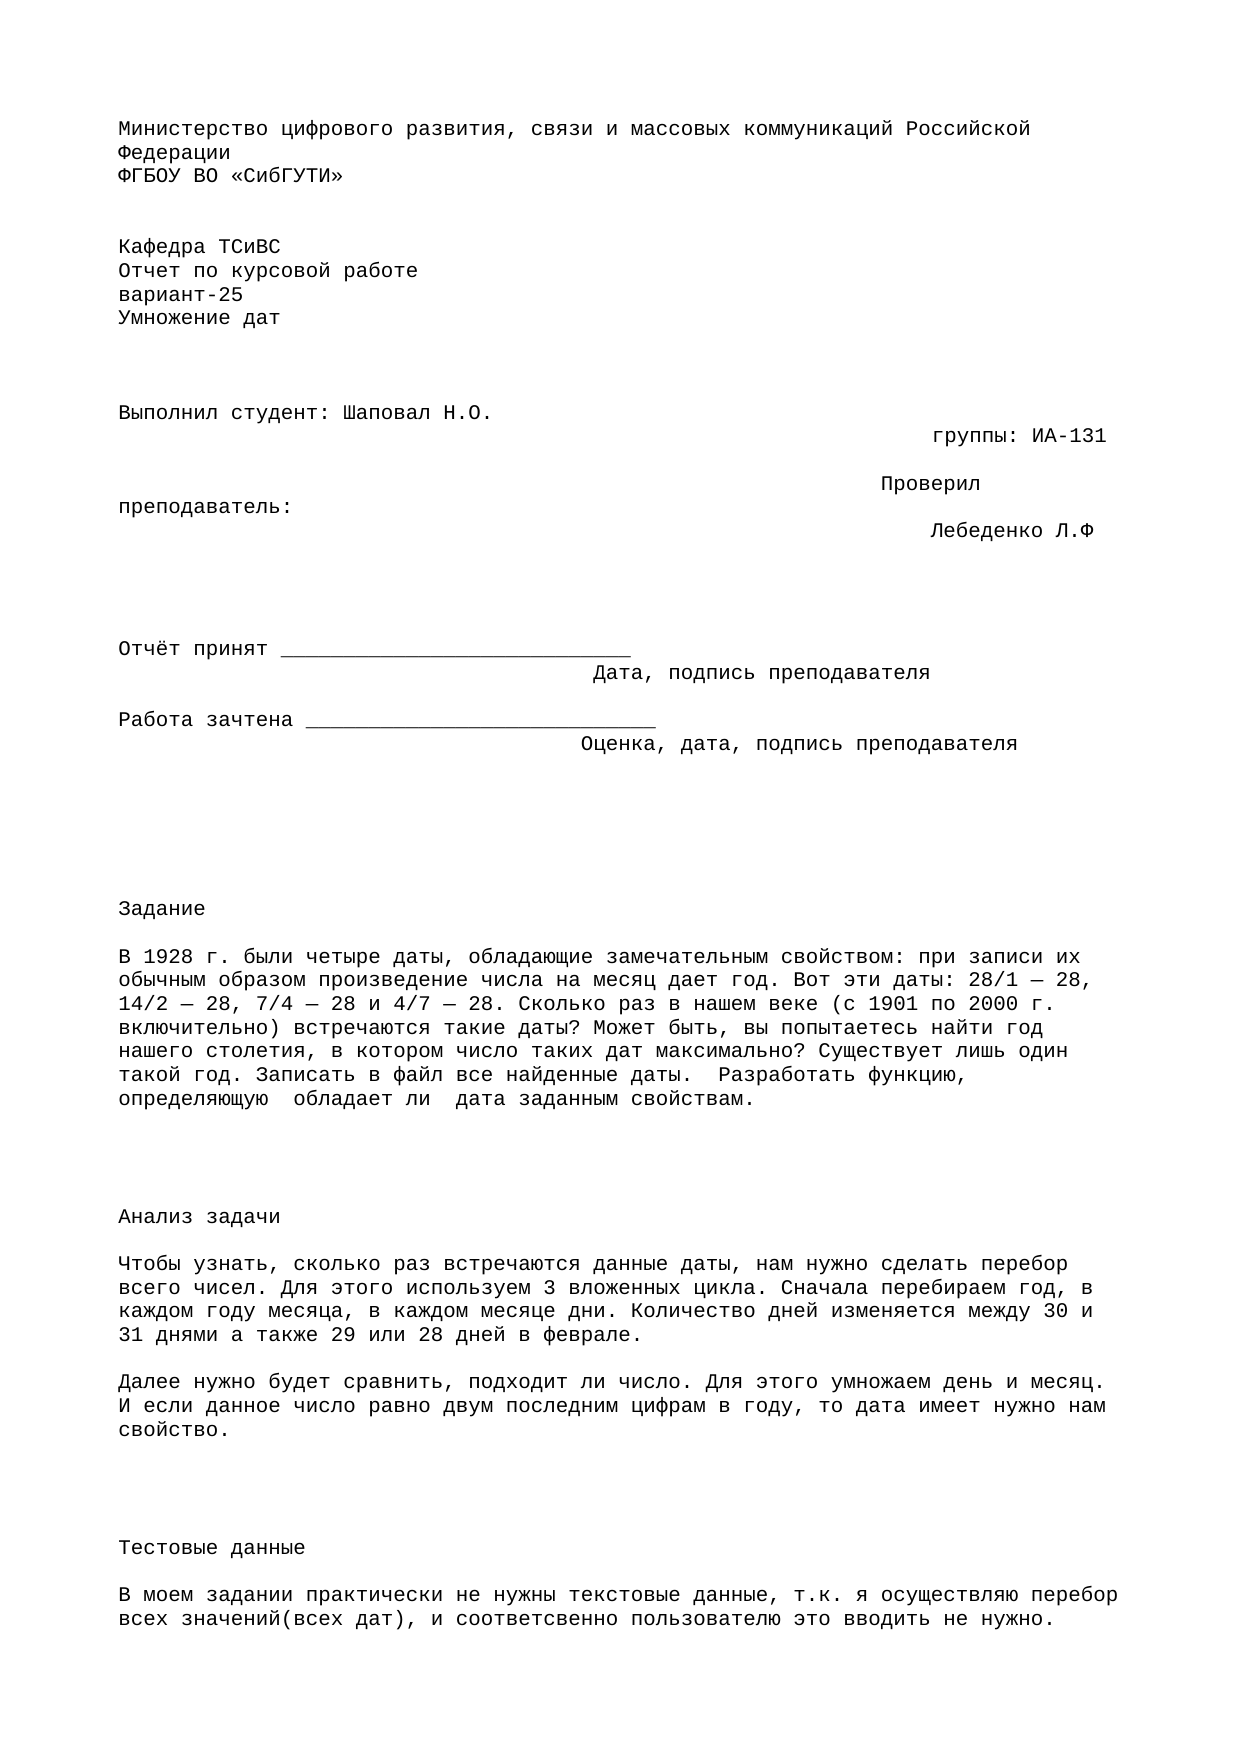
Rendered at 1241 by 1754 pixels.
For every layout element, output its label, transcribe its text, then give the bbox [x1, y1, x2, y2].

text Чтобы узнать, сколько раз встречаются данные даты, нам нужно сделать перебор всего чисел. Для этого используем 3 вложенных цикла. Сначала перебираем год, в каждом году месяца, в каждом месяце дни. Количество дней изменяется между 30 и 31 днями а также 29 или 28 дней в феврале. [118, 1253, 1122, 1348]
text вариант-25 [118, 284, 1122, 307]
text Анализ задачи [118, 1206, 1122, 1229]
text Работа зачтена ____________________________ [118, 709, 1122, 733]
text Отчёт принят ____________________________ [118, 638, 1122, 662]
text В моем задании практически не нужны текстовые данные, т.к. я осуществляю перебор всех значений(всех дат), и соответсвенно пользователю это вводить не нужно. [118, 1584, 1122, 1631]
text Министерство цифрового развития, связи и массовых коммуникаций Российской Федерации [118, 118, 1122, 165]
text Оценка, дата, подпись преподавателя [118, 733, 1122, 757]
text В 1928 г. были четыре даты, обладающие замечательным свойством: при записи их обычным образом произведение числа на месяц дает год. Вот эти даты: 28/1 — 28, 14/2 — 28, 7/4 — 28 и 4/7 — 28. Сколько раз в нашем веке (с 1901 по 2000 г. включительно) встречаются такие даты? Может быть, вы попытаетесь найти год нашего столетия, в котором число таких дат максимально? Существует лишь один такой год. Записать в файл все найденные даты. Разработать функцию, определяющую обладает ли дата заданным свойствам. [118, 946, 1122, 1111]
text группы: ИА-131 [118, 426, 1122, 449]
text Проверил преподаватель: [118, 473, 1122, 520]
text Умножение дат [118, 307, 1122, 331]
text Отчет по курсовой работе [118, 260, 1122, 284]
text Лебеденко Л.Ф [118, 520, 1122, 544]
text Далее нужно будет сравнить, подходит ли число. Для этого умножаем день и месяц. И если данное число равно двум последним цифрам в году, то дата имеет нужно нам свойство. [118, 1371, 1122, 1442]
text Кафедра ТСиВС [118, 236, 1122, 260]
text Задание [118, 898, 1122, 922]
text Тестовые данные [118, 1537, 1122, 1561]
text Дата, подпись преподавателя [118, 662, 1122, 686]
text ФГБОУ ВО «СибГУТИ» [118, 165, 1122, 189]
text Выполнил студент: Шаповал Н.О. [118, 402, 1122, 426]
